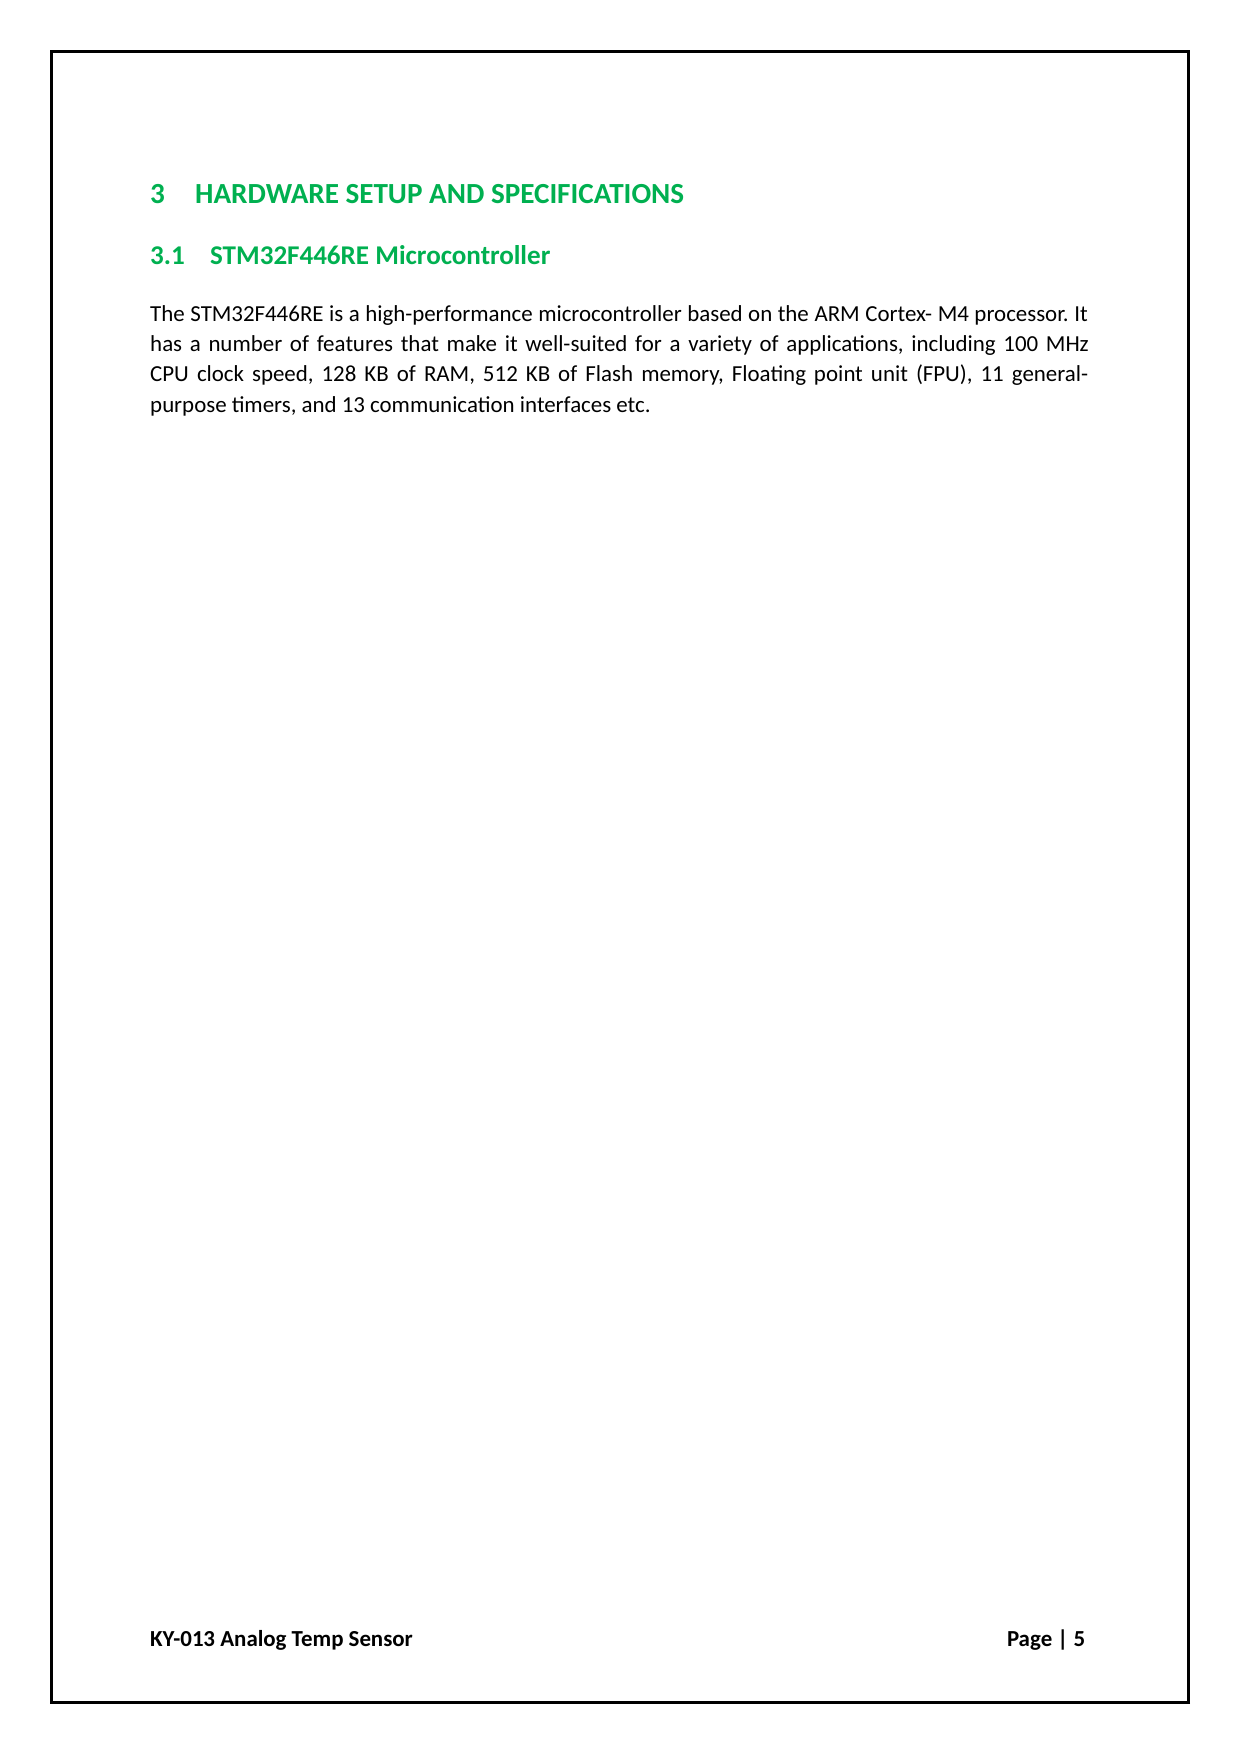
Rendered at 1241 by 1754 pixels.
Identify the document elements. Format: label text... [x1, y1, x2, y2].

text The STM32F446RE is a high-performance microcontroller based on the ARM Cortex- M4 processor. It has a number of features that make it well-suited for a variety of applications, including 100 MHz CPU clock speed, 128 KB of RAM, 512 KB of Flash memory, Floating point unit (FPU), 11 general-purpose timers, and 13 communication interfaces etc. [150, 299, 1090, 418]
subtitle HARDWARE SETUP AND SPECIFICATIONS [150, 175, 1090, 211]
subtitle STM32F446RE Microcontroller [150, 238, 1090, 271]
